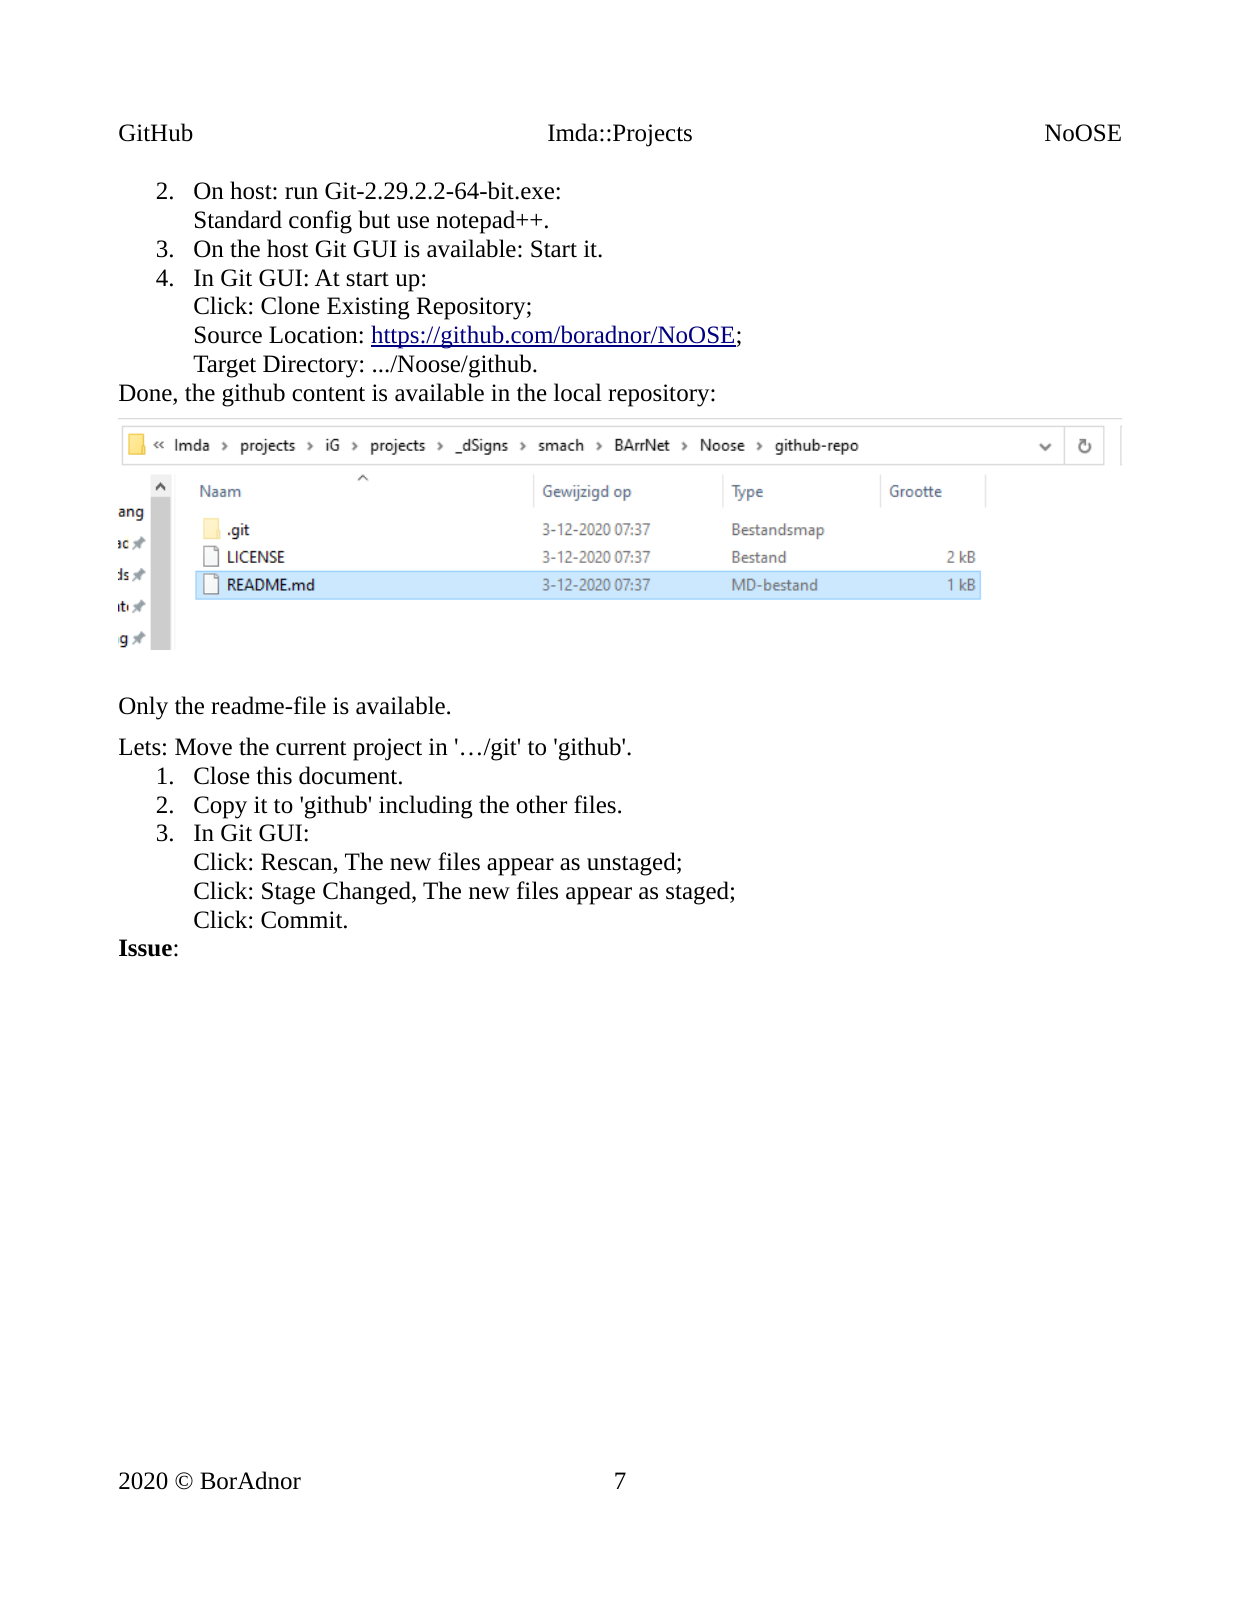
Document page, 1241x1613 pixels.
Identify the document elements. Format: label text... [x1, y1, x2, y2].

list Copy it to 'github' including the other files. [156, 790, 1122, 818]
list Close this document. [156, 761, 1122, 790]
list In Git GUI: At start up: Click: Clone Existing Repository; Source Location: https://github.com/boradnor/NoOSE; Target Directory: .../Noose/github. [156, 263, 1122, 378]
list In Git GUI: Click: Rescan, The new files appear as unstaged; Click: Stage Changed, The new files appear as staged; Click: Commit. [156, 818, 1122, 933]
text Only the readme-file is available. [118, 691, 1122, 720]
text Lets: Move the current project in '…/git' to 'github'. [118, 732, 1122, 761]
text Done, the github content is available in the local repository: [118, 378, 1122, 406]
list On the host Git GUI is available: Start it. [156, 234, 1122, 263]
text Issue: [118, 933, 1122, 962]
picture [118, 418, 1123, 650]
list On host: run Git-2.29.2.2-64-bit.exe: Standard config but use notepad++. [156, 176, 1122, 234]
